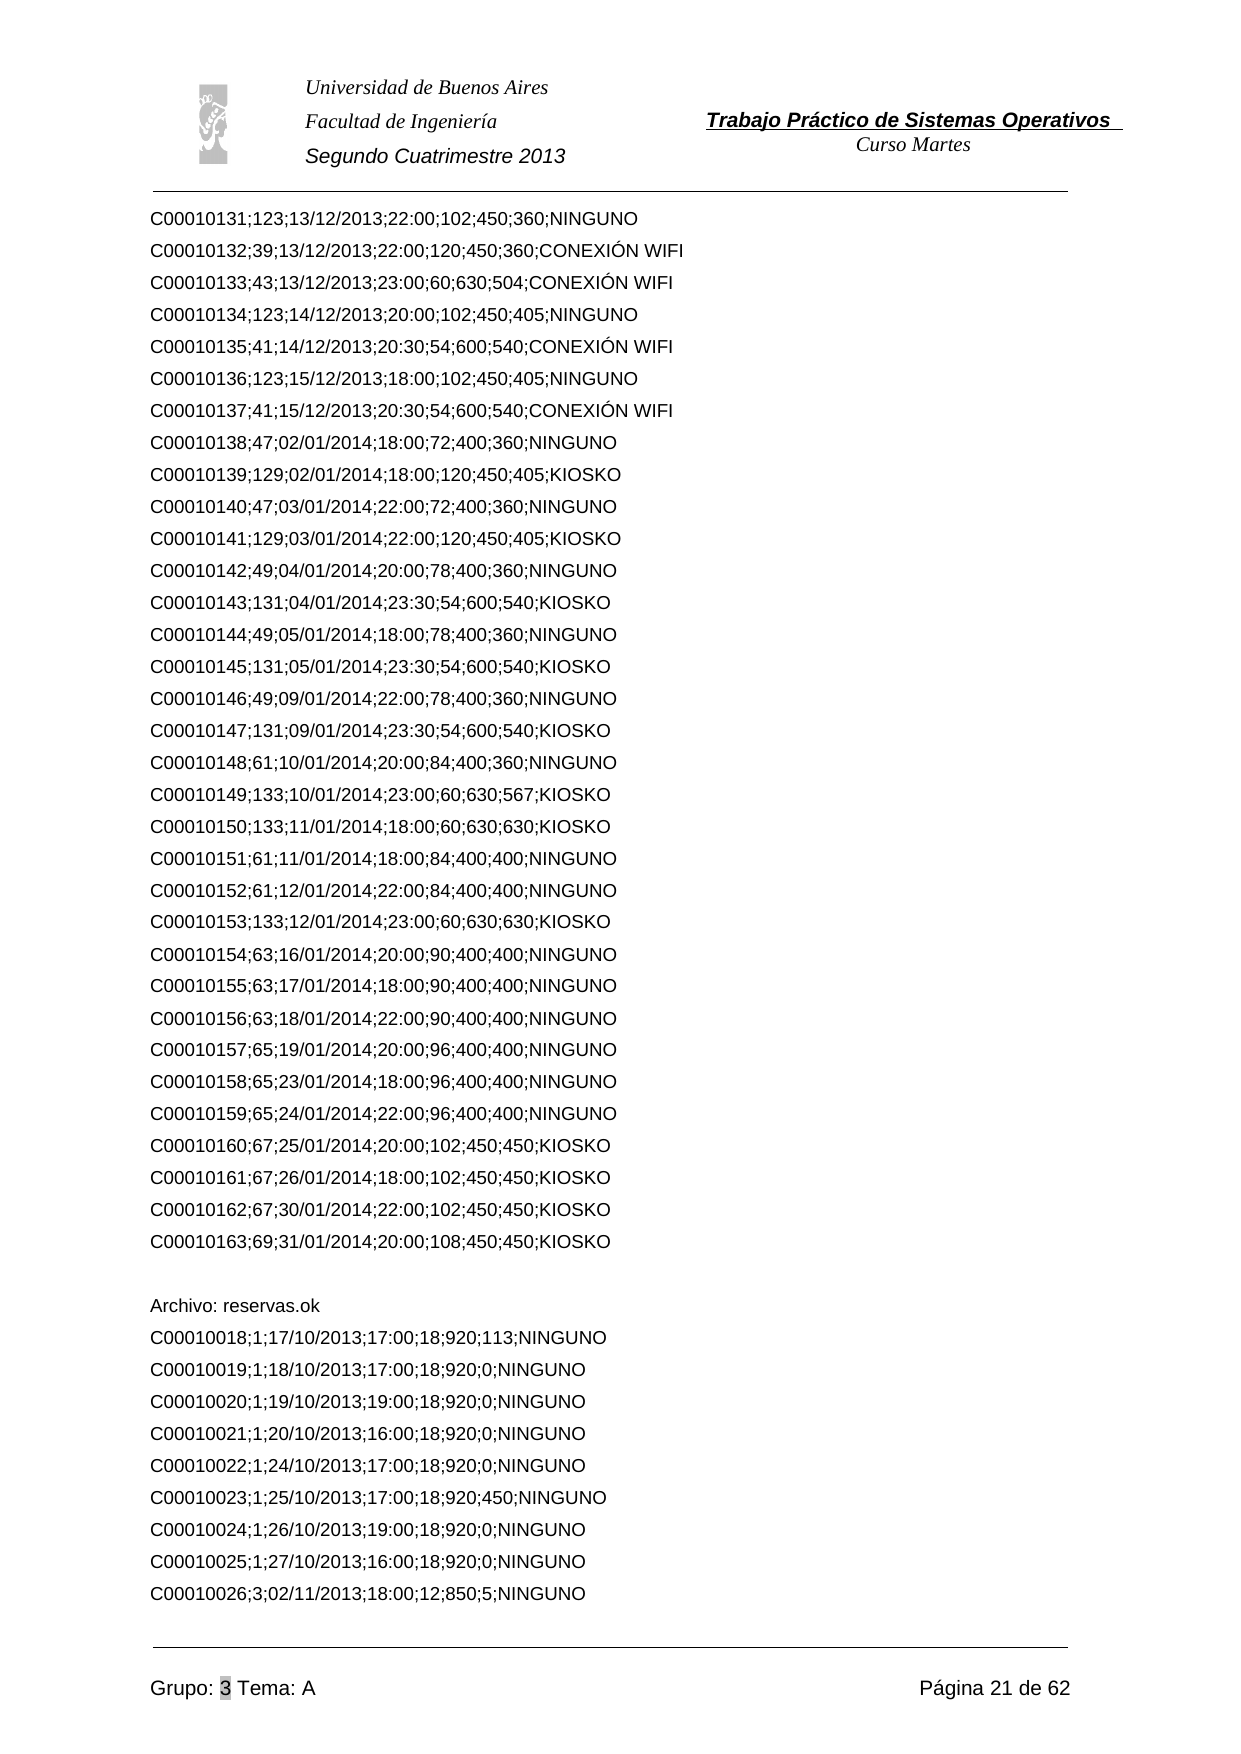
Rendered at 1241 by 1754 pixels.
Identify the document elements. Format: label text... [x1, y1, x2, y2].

text C00010150;133;11/01/2014;18:00;60;630;630;KIOSKO [150, 815, 1090, 837]
text C00010155;63;17/01/2014;18:00;90;400;400;NINGUNO [150, 975, 1090, 997]
text C00010161;67;26/01/2014;18:00;102;450;450;KIOSKO [150, 1167, 1090, 1189]
text C00010139;129;02/01/2014;18:00;120;450;405;KIOSKO [150, 464, 1090, 485]
text C00010148;61;10/01/2014;20:00;84;400;360;NINGUNO [150, 751, 1090, 773]
text C00010145;131;05/01/2014;23:30;54;600;540;KIOSKO [150, 656, 1090, 677]
text C00010144;49;05/01/2014;18:00;78;400;360;NINGUNO [150, 623, 1090, 645]
text C00010024;1;26/10/2013;19:00;18;920;0;NINGUNO [150, 1519, 1090, 1541]
text C00010026;3;02/11/2013;18:00;12;850;5;NINGUNO [150, 1583, 1090, 1604]
text C00010135;41;14/12/2013;20:30;54;600;540;CONEXIÓN WIFI [150, 336, 1090, 357]
text C00010160;67;25/01/2014;20:00;102;450;450;KIOSKO [150, 1135, 1090, 1157]
text C00010019;1;18/10/2013;17:00;18;920;0;NINGUNO [150, 1359, 1090, 1381]
text C00010141;129;03/01/2014;22:00;120;450;405;KIOSKO [150, 528, 1090, 549]
text C00010136;123;15/12/2013;18:00;102;450;405;NINGUNO [150, 368, 1090, 389]
text Archivo: reservas.ok [150, 1295, 1090, 1317]
text C00010158;65;23/01/2014;18:00;96;400;400;NINGUNO [150, 1071, 1090, 1093]
text C00010023;1;25/10/2013;17:00;18;920;450;NINGUNO [150, 1487, 1090, 1508]
text C00010132;39;13/12/2013;22:00;120;450;360;CONEXIÓN WIFI [150, 240, 1090, 261]
text C00010153;133;12/01/2014;23:00;60;630;630;KIOSKO [150, 911, 1090, 933]
text C00010133;43;13/12/2013;23:00;60;630;504;CONEXIÓN WIFI [150, 272, 1090, 293]
picture [198, 82, 231, 166]
text C00010137;41;15/12/2013;20:30;54;600;540;CONEXIÓN WIFI [150, 400, 1090, 421]
text C00010157;65;19/01/2014;20:00;96;400;400;NINGUNO [150, 1039, 1090, 1061]
text C00010021;1;20/10/2013;16:00;18;920;0;NINGUNO [150, 1423, 1090, 1444]
text C00010018;1;17/10/2013;17:00;18;920;113;NINGUNO [150, 1327, 1090, 1349]
text C00010146;49;09/01/2014;22:00;78;400;360;NINGUNO [150, 687, 1090, 709]
text C00010020;1;19/10/2013;19:00;18;920;0;NINGUNO [150, 1391, 1090, 1413]
text C00010131;123;13/12/2013;22:00;102;450;360;NINGUNO [150, 208, 1090, 229]
text C00010147;131;09/01/2014;23:30;54;600;540;KIOSKO [150, 719, 1090, 741]
text C00010159;65;24/01/2014;22:00;96;400;400;NINGUNO [150, 1103, 1090, 1125]
text C00010022;1;24/10/2013;17:00;18;920;0;NINGUNO [150, 1455, 1090, 1477]
text C00010142;49;04/01/2014;20:00;78;400;360;NINGUNO [150, 559, 1090, 581]
text C00010152;61;12/01/2014;22:00;84;400;400;NINGUNO [150, 879, 1090, 901]
text C00010163;69;31/01/2014;20:00;108;450;450;KIOSKO [150, 1231, 1090, 1253]
text C00010138;47;02/01/2014;18:00;72;400;360;NINGUNO [150, 432, 1090, 453]
text C00010156;63;18/01/2014;22:00;90;400;400;NINGUNO [150, 1007, 1090, 1029]
text C00010151;61;11/01/2014;18:00;84;400;400;NINGUNO [150, 847, 1090, 869]
text C00010149;133;10/01/2014;23:00;60;630;567;KIOSKO [150, 783, 1090, 805]
text C00010162;67;30/01/2014;22:00;102;450;450;KIOSKO [150, 1199, 1090, 1221]
text C00010025;1;27/10/2013;16:00;18;920;0;NINGUNO [150, 1551, 1090, 1572]
text C00010140;47;03/01/2014;22:00;72;400;360;NINGUNO [150, 496, 1090, 517]
text C00010134;123;14/12/2013;20:00;102;450;405;NINGUNO [150, 304, 1090, 325]
text C00010154;63;16/01/2014;20:00;90;400;400;NINGUNO [150, 943, 1090, 965]
text C00010143;131;04/01/2014;23:30;54;600;540;KIOSKO [150, 592, 1090, 613]
